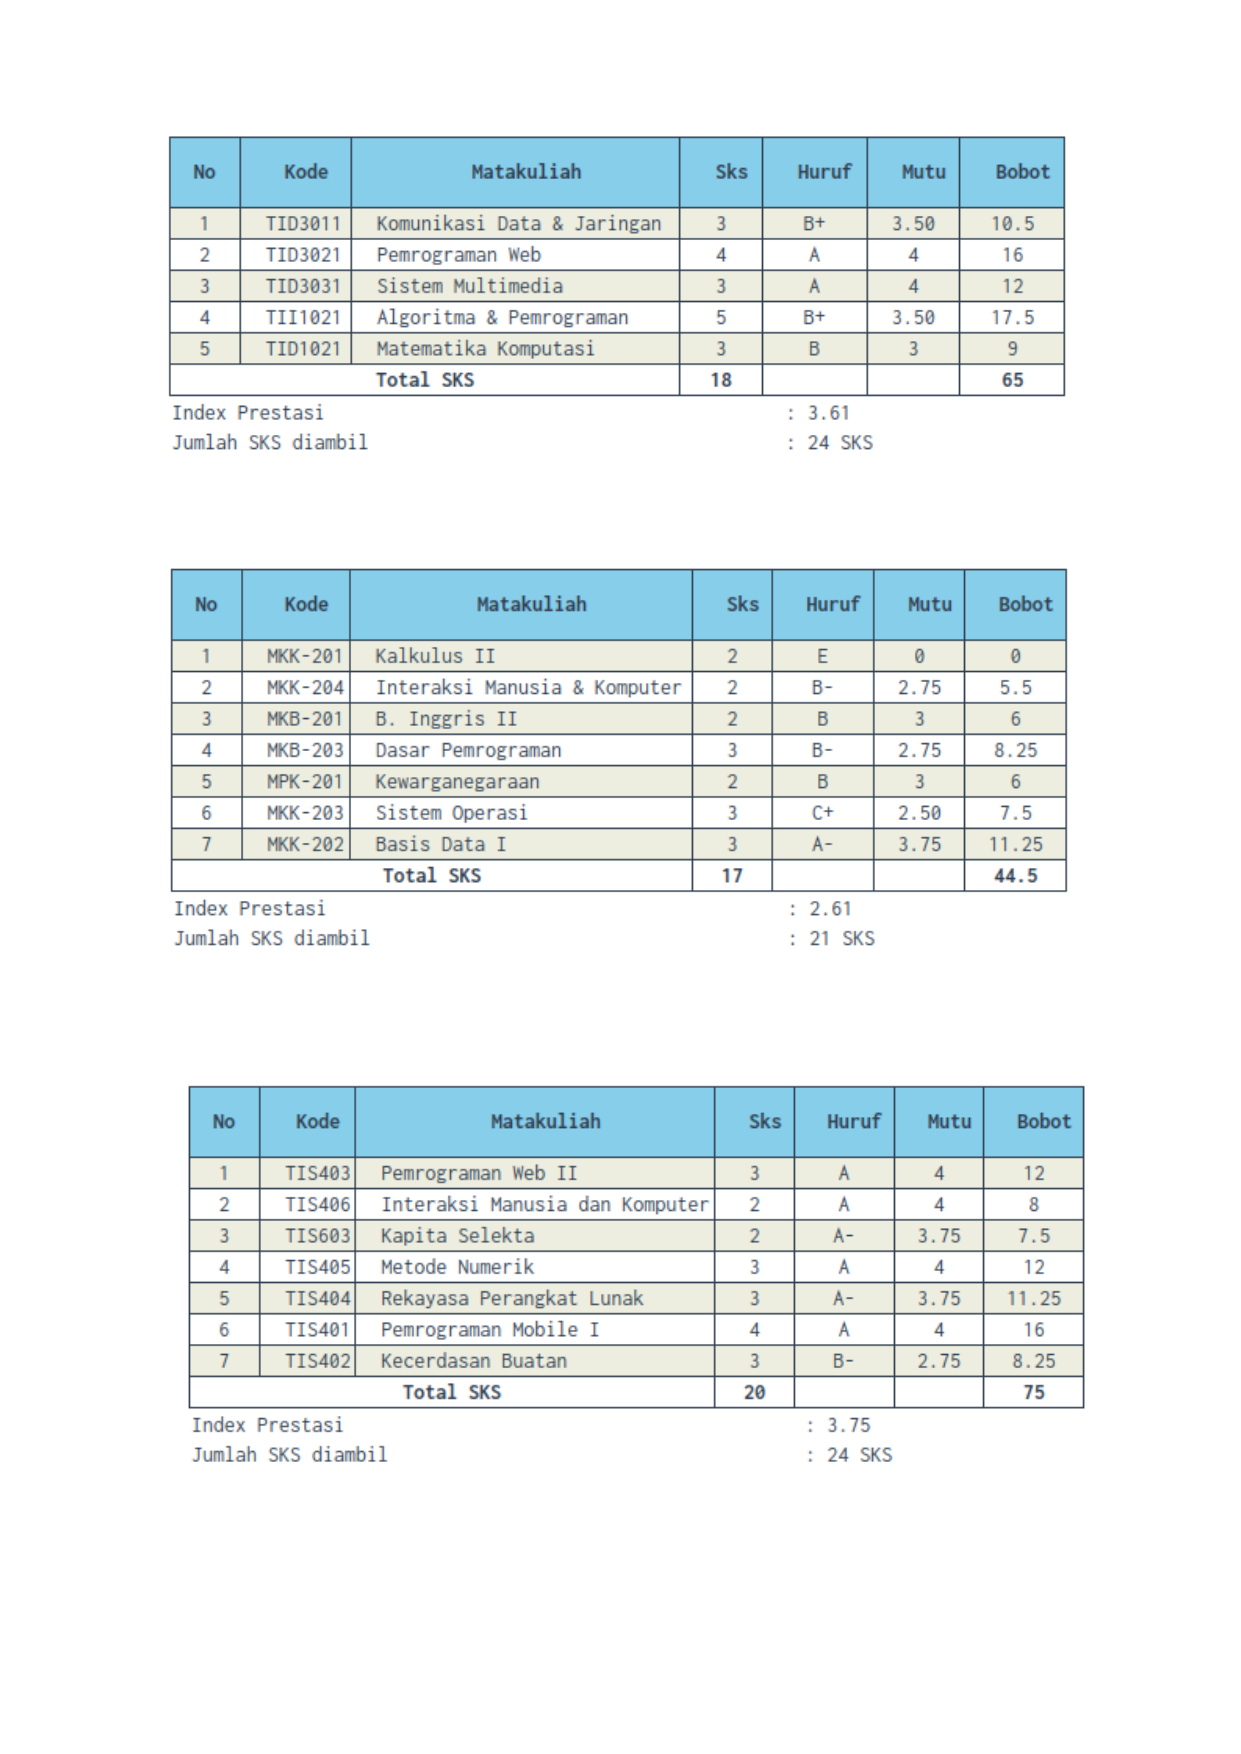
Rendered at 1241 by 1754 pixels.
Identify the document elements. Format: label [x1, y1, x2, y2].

picture [154, 545, 1086, 958]
picture [160, 118, 1081, 459]
picture [178, 1066, 1105, 1487]
